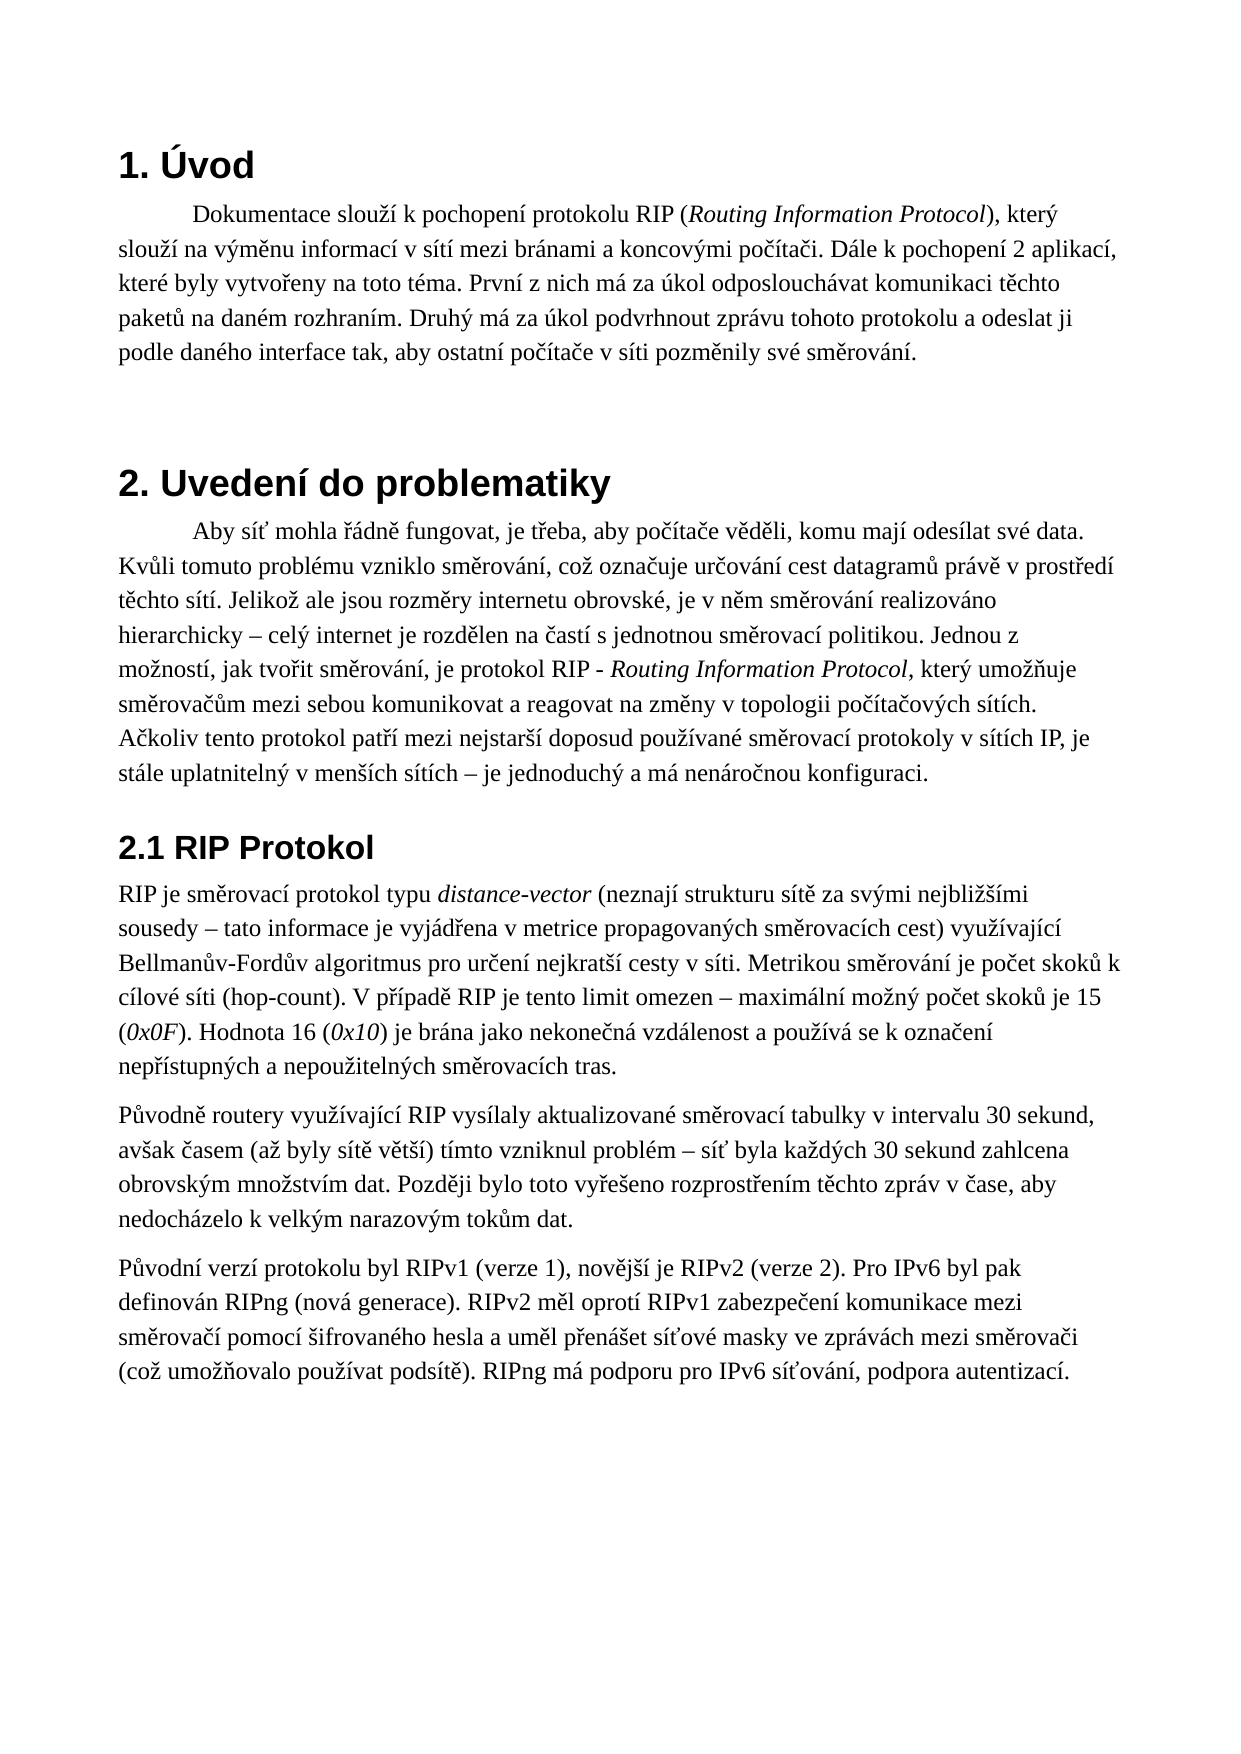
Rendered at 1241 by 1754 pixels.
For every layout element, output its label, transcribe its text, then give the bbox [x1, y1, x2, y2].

subtitle 2. Uvedení do problematiky [118, 460, 1122, 504]
text Dokumentace slouží k pochopení protokolu RIP (Routing Information Protocol), který slouží na výměnu informací v sítí mezi bránami a koncovými počítači. Dále k pochopení 2 aplikací, které byly vytvořeny na toto téma. První z nich má za úkol odposlouchávat komunikaci těchto paketů na daném rozhraním. Druhý má za úkol podvrhnout zprávu tohoto protokolu a odeslat ji podle daného interface tak, aby ostatní počítače v síti pozměnily své směrování. [118, 199, 1122, 366]
text Původně routery využívající RIP vysílaly aktualizované směrovací tabulky v intervalu 30 sekund, avšak časem (až byly sítě větší) tímto vzniknul problém – síť byla každých 30 sekund zahlcena obrovským množstvím dat. Později bylo toto vyřešeno rozprostřením těchto zpráv v čase, aby nedocházelo k velkým narazovým tokům dat. [118, 1100, 1122, 1232]
subtitle 1. Úvod [118, 143, 1122, 187]
text Původní verzí protokolu byl RIPv1 (verze 1), novější je RIPv2 (verze 2). Pro IPv6 byl pak definován RIPng (nová generace). RIPv2 měl oprotí RIPv1 zabezpečení komunikace mezi směrovačí pomocí šifrovaného hesla a uměl přenášet síťové masky ve zprávách mezi směrovači (což umožňovalo používat podsítě). RIPng má podporu pro IPv6 síťování, podpora autentizací. [118, 1253, 1122, 1385]
text Aby síť mohla řádně fungovat, je třeba, aby počítače věděli, komu mají odesílat své data. Kvůli tomuto problému vzniklo směrování, což označuje určování cest datagramů právě v prostředí těchto sítí. Jelikož ale jsou rozměry internetu obrovské, je v něm směrování realizováno hierarchicky – celý internet je rozdělen na častí s jednotnou směrovací politikou. Jednou z možností, jak tvořit směrování, je protokol RIP - Routing Information Protocol, který umožňuje směrovačům mezi sebou komunikovat a reagovat na změny v topologii počítačových sítích. Ačkoliv tento protokol patří mezi nejstarší doposud používané směrovací protokoly v sítích IP, je stále uplatnitelný v menších sítích – je jednoduchý a má nenáročnou konfiguraci. [118, 516, 1122, 787]
text RIP je směrovací protokol typu distance-vector (neznají strukturu sítě za svými nejbližšími sousedy – tato informace je vyjádřena v metrice propagovaných směrovacích cest) využívající Bellmanův-Fordův algoritmus pro určení nejkratší cesty v síti. Metrikou směrování je počet skoků k cílové síti (hop-count). V případě RIP je tento limit omezen – maximální možný počet skoků je 15 (0x0F). Hodnota 16 (0x10) je brána jako nekonečná vzdálenost a používá se k označení nepřístupných a nepoužitelných směrovacích tras. [118, 879, 1122, 1080]
subtitle 2.1 RIP Protokol [118, 828, 1122, 866]
